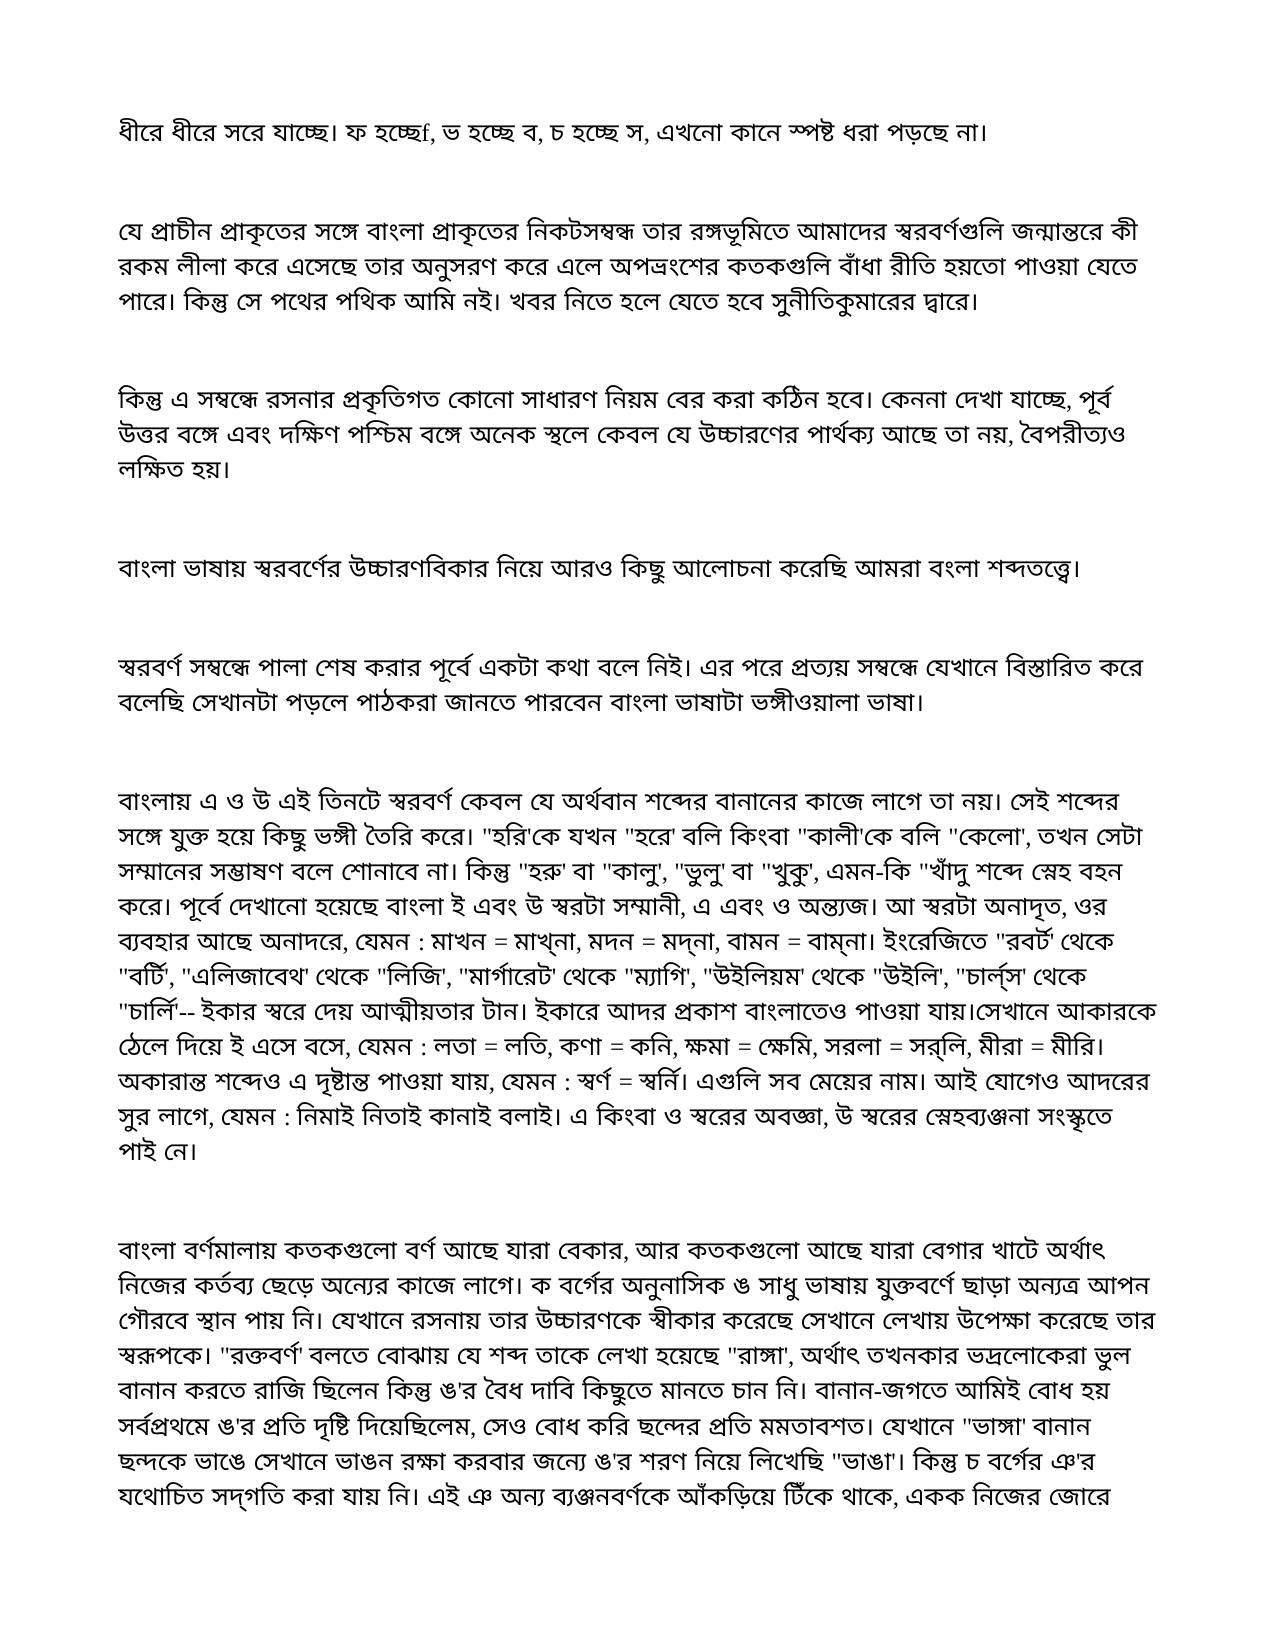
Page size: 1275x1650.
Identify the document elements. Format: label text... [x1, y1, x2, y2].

text বাংলা বর্ণমালায় কতকগুলো বর্ণ আছে যারা বেকার, আর কতকগুলো আছে যারা বেগার খাটে অর্থাৎ নিজের কর্তব্য ছেড়ে অন্যের কাজে লাগে। ক বর্গের অনুনাসিক ঙ সাধু ভাষায় যুক্তবর্ণে ছাড়া অন্যত্র আপন গৌরবে স্থান পায় নি। যেখানে রসনায় তার উচ্চারণকে স্বীকার করেছে সেখানে লেখায় উপেক্ষা করেছে তার স্বরূপকে। "রক্তবর্ণ' বলতে বোঝায় যে শব্দ তাকে লেখা হয়েছে "রাঙ্গা', অর্থাৎ তখনকার ভদ্রলোকেরা ভুল বানান করতে রাজি ছিলেন কিন্তু ঙ'র বৈধ দাবি কিছুতে মানতে চান নি। বানান-জগতে আমিই বোধ হয় সর্বপ্রথমে ঙ'র প্রতি দৃষ্টি দিয়েছিলেম, সেও বোধ করি ছন্দের প্রতি মমতাবশত। যেখানে "ভাঙ্গা' বানান ছন্দকে ভাঙে সেখানে ভাঙন রক্ষা করবার জন্যে ঙ'র শরণ নিয়ে লিখেছি "ভাঙা'। কিন্তু চ বর্গের ঞ'র যথোচিত সদ্‌গতি করা যায় নি। এই ঞ অন্য ব্যঞ্জনবর্ণকে আঁকড়িয়ে টিঁকে থাকে, একক নিজের জোরে [118, 1236, 1157, 1511]
text বাংলায় এ ও উ এই তিনটে স্বরবর্ণ কেবল যে অর্থবান শব্দের বানানের কাজে লাগে তা নয়। সেই শব্দের সঙ্গে যুক্ত হয়ে কিছু ভঙ্গী তৈরি করে। "হরি'কে যখন "হরে' বলি কিংবা "কালী'কে বলি "কেলো', তখন সেটা সম্মানের সম্ভাষণ বলে শোনাবে না। কিন্তু "হরু' বা "কালু', "ভুলু' বা "খুকু', এমন-কি "খাঁদু শব্দে স্নেহ বহন করে। পূর্বে দেখানো হয়েছে বাংলা ই এবং উ স্বরটা সম্মানী, এ এবং ও অন্ত্যজ। আ স্বরটা অনাদৃত, ওর ব্যবহার আছে অনাদরে, যেমন : মাখন = মাখ্‌না, মদন = মদ্‌না, বামন = বাম্‌না। ইংরেজিতে "রবর্ট' থেকে "বর্টি', "এলিজাবেথ' থেকে "লিজি', "মার্গারেট' থেকে "ম্যাগি', "উইলিয়ম' থেকে "উইলি', "চার্ল্‌স' থেকে "চার্লি'-- ইকার স্বরে দেয় আত্মীয়তার টান। ইকারে আদর প্রকাশ বাংলাতেও পাওয়া যায়।সেখানে আকারকে ঠেলে দিয়ে ই এসে বসে, যেমন : লতা = লতি, কণা = কনি, ক্ষমা = ক্ষেমি, সরলা = সর্‌লি, মীরা = মীরি। অকারান্ত শব্দেও এ দৃষ্টান্ত পাওয়া যায়, যেমন : স্বর্ণ = স্বর্নি। এগুলি সব মেয়ের নাম। আই যোগেও আদরের সুর লাগে, যেমন : নিমাই নিতাই কানাই বলাই। এ কিংবা ও স্বরের অবজ্ঞা, উ স্বরের স্নেহব্যঞ্জনা সংস্কৃতে পাই নে। [118, 787, 1157, 1167]
text যে প্রাচীন প্রাকৃতের সঙ্গে বাংলা প্রাকৃতের নিকটসম্বন্ধ তার রঙ্গভূমিতে আমাদের স্বরবর্ণগুলি জন্মান্তরে কী রকম লীলা করে এসেছে তার অনুসরণ করে এলে অপভ্রংশের কতকগুলি বাঁধা রীতি হয়তো পাওয়া যেতে পারে। কিন্তু সে পথের পথিক আমি নই। খবর নিতে হলে যেতে হবে সুনীতিকুমারের দ্বারে। [118, 217, 1157, 316]
text ধীরে ধীরে সরে যাচ্ছে। ফ হচ্ছেf, ভ হচ্ছে ব, চ হচ্ছে স, এখনো কানে স্পষ্ট ধরা পড়ছে না। [118, 118, 1157, 147]
text বাংলা ভাষায় স্বরবর্ণের উচ্চারণবিকার নিয়ে আরও কিছু আলোচনা করেছি আমরা বংলা শব্দতত্ত্বে। [624, 554, 1157, 583]
text স্বরবর্ণ সম্বন্ধে পালা শেষ করার পূর্বে একটা কথা বলে নিই। এর পরে প্রত্যয় সম্বন্ধে যেখানে বিস্তারিত করে বলেছি সেখানটা পড়লে পাঠকরা জানতে পারবেন বাংলা ভাষাটা ভঙ্গীওয়ালা ভাষা। [118, 653, 1157, 717]
text কিন্তু এ সম্বন্ধে রসনার প্রকৃতিগত কোনো সাধারণ নিয়ম বের করা কঠিন হবে। কেননা দেখা যাচ্ছে, পূর্ব উত্তর বঙ্গে এবং দক্ষিণ পশ্চিম বঙ্গে অনেক স্থলে কেবল যে উচ্চারণের পার্থক্য আছে তা নয়, বৈপরীত্যও লক্ষিত হয়। [118, 386, 1157, 485]
text বাংলা ভাষায় স্বরবর্ণের উচ্চারণবিকার নিয়ে আরও কিছু আলোচনা করেছি আমরা বংলা শব্দতত্ত্বে। [118, 554, 660, 583]
